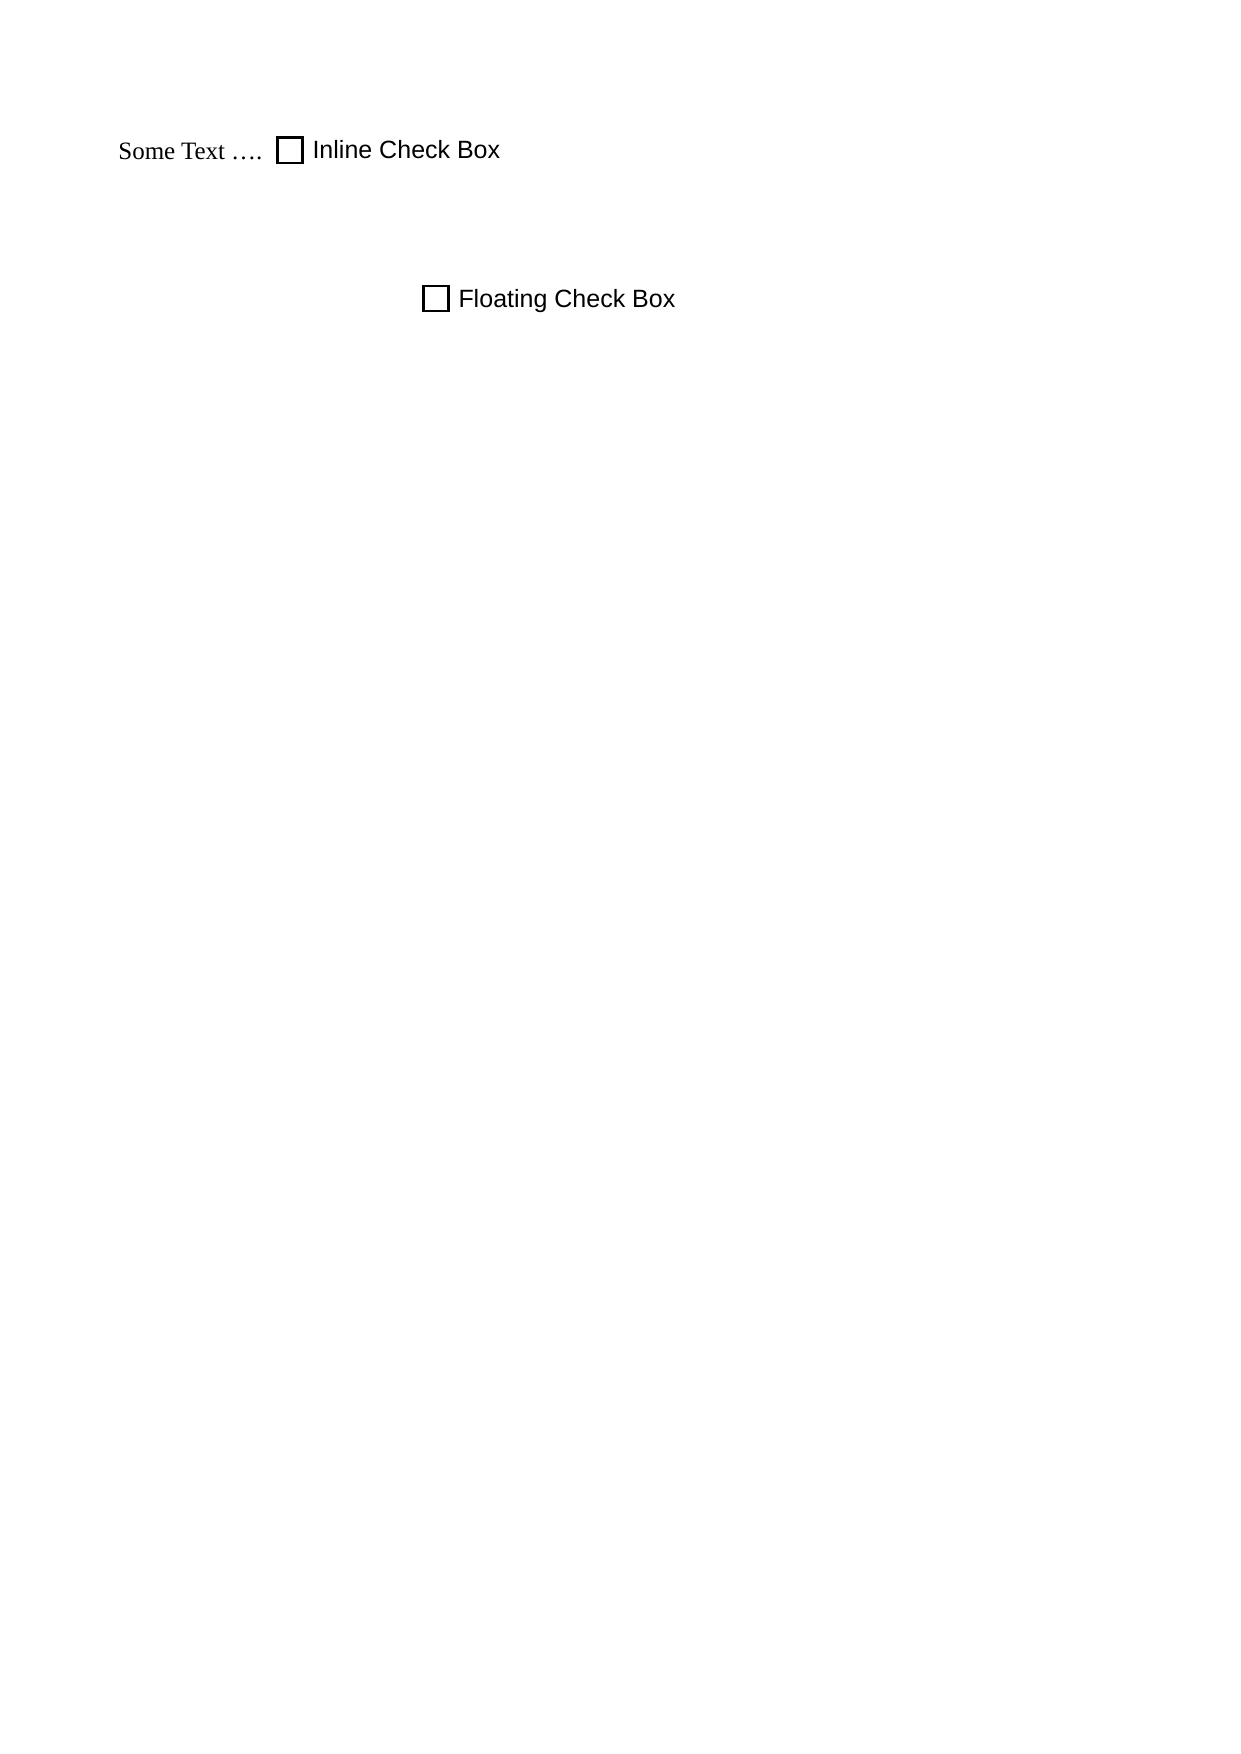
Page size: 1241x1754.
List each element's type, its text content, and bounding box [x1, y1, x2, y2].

text [536, 118, 1122, 182]
text Some Text …. [118, 118, 275, 182]
